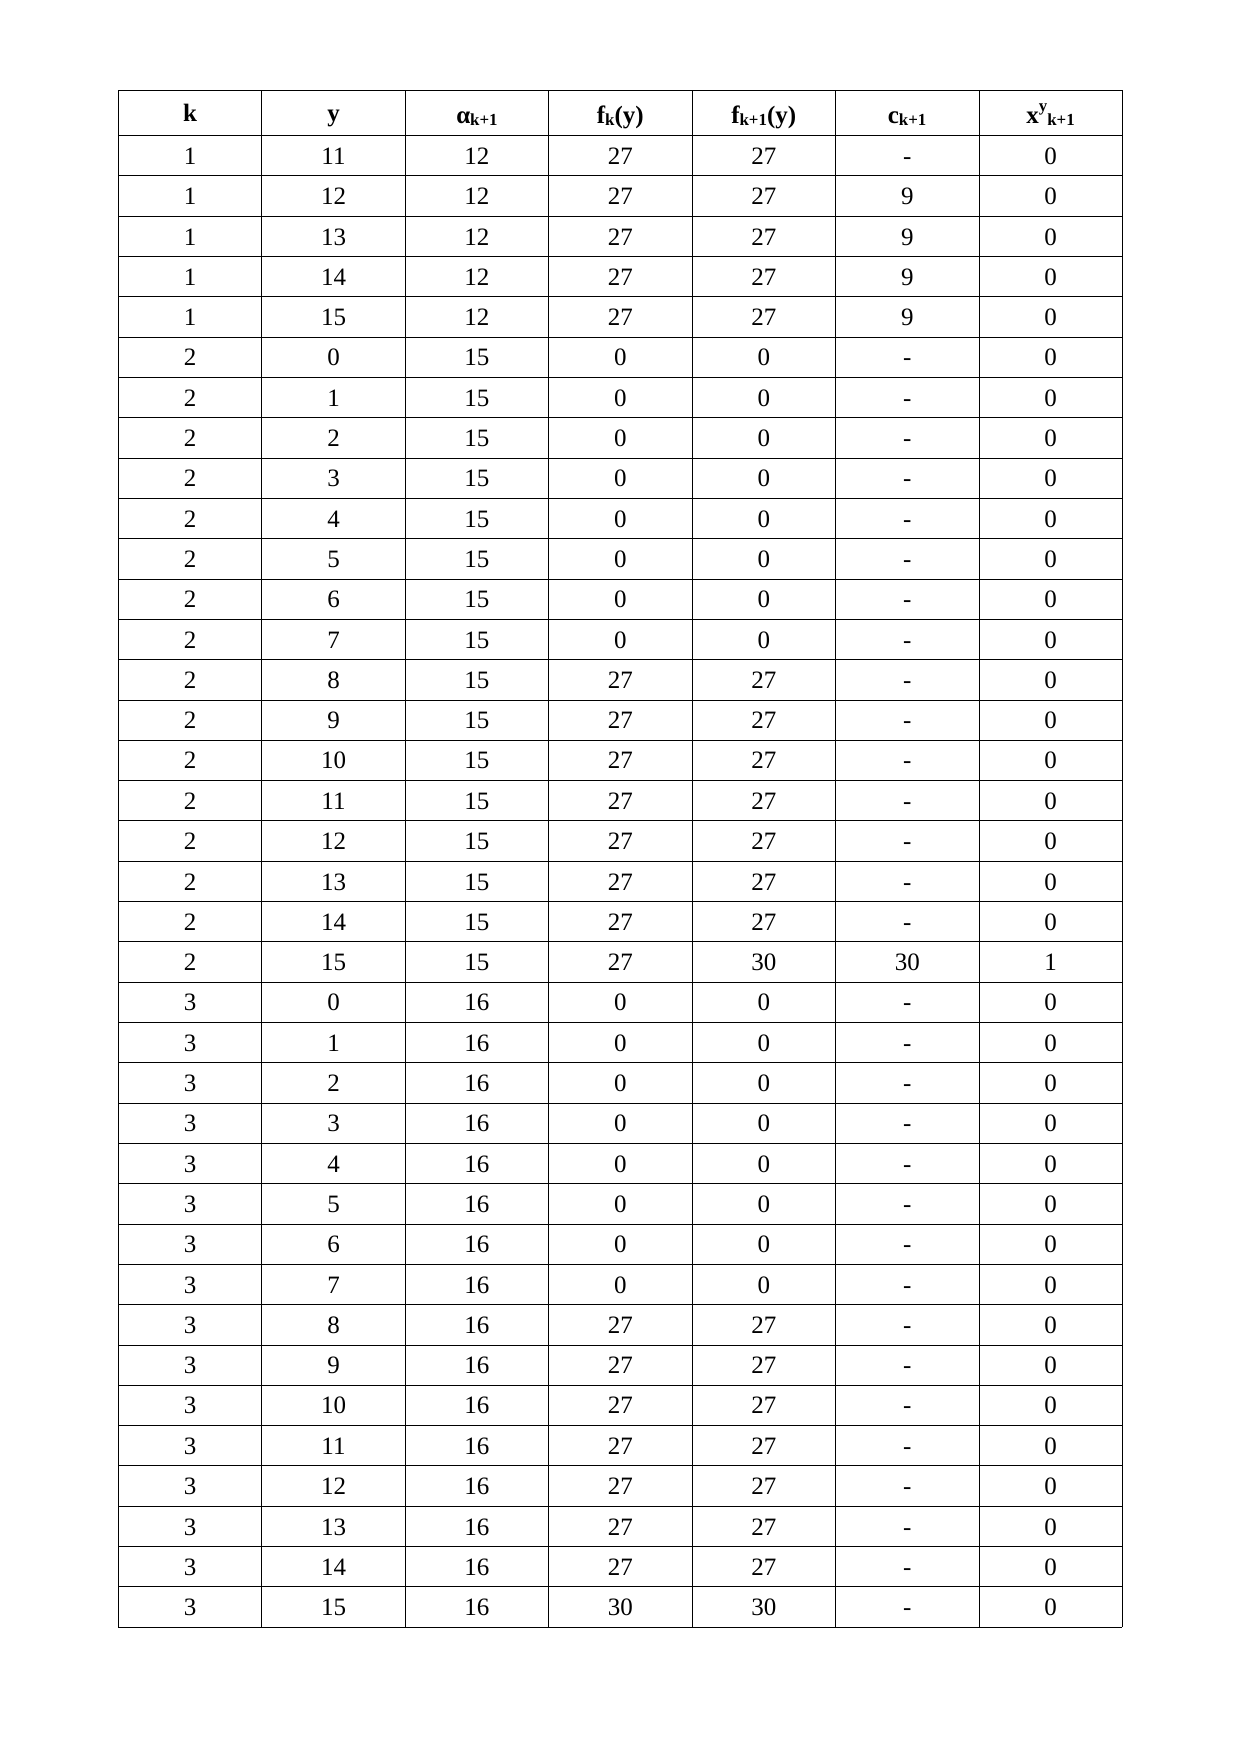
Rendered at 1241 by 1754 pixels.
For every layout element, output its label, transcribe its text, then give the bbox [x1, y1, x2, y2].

table_cell 2 [119, 338, 261, 377]
table_cell 2 [119, 539, 261, 578]
table_cell 0 [693, 1184, 835, 1223]
table_cell 7 [262, 1265, 405, 1304]
table_cell 15 [406, 902, 548, 941]
table_cell 0 [980, 781, 1122, 820]
table_cell 15 [406, 660, 548, 699]
table_cell 8 [262, 1305, 405, 1344]
table_cell 16 [406, 1104, 548, 1143]
table_cell 10 [262, 741, 405, 780]
table_cell 0 [980, 1466, 1122, 1506]
table_cell 1 [119, 176, 261, 216]
table_cell 0 [980, 1144, 1122, 1183]
table_cell y [262, 91, 405, 135]
table_cell 0 [980, 983, 1122, 1022]
table_cell 1 [119, 136, 261, 175]
table_cell 2 [119, 378, 261, 417]
table_cell 0 [980, 1346, 1122, 1385]
table_cell αk+1 [406, 91, 548, 135]
table_cell 12 [406, 257, 548, 296]
table_cell 15 [406, 620, 548, 659]
table_cell - [836, 1346, 979, 1385]
table_cell 9 [836, 257, 979, 296]
table_cell 0 [980, 257, 1122, 296]
table_cell 0 [693, 1104, 835, 1143]
table_cell 27 [549, 821, 692, 861]
table_cell 0 [980, 660, 1122, 699]
table_cell 15 [406, 862, 548, 901]
table_cell 0 [980, 378, 1122, 417]
table_cell 5 [262, 539, 405, 578]
table_cell 3 [119, 1386, 261, 1425]
table_cell 0 [693, 499, 835, 538]
table_cell 15 [406, 942, 548, 982]
table_cell 0 [980, 176, 1122, 216]
table_cell 27 [693, 136, 835, 175]
table_cell 0 [549, 338, 692, 377]
table_cell - [836, 338, 979, 377]
table_cell 27 [693, 1305, 835, 1344]
table_cell 27 [693, 297, 835, 337]
table_cell 2 [119, 499, 261, 538]
table_cell 2 [119, 902, 261, 941]
table_cell 3 [119, 1346, 261, 1385]
table_cell 15 [262, 297, 405, 337]
table_cell 27 [549, 176, 692, 216]
table_cell 3 [119, 1265, 261, 1304]
table_cell 27 [549, 781, 692, 820]
table_cell 9 [836, 217, 979, 256]
table_cell 15 [406, 499, 548, 538]
table_cell 0 [980, 297, 1122, 337]
table_cell 27 [549, 1305, 692, 1344]
table_cell 27 [693, 1547, 835, 1586]
table_cell 27 [693, 1466, 835, 1506]
table_cell 27 [693, 701, 835, 740]
table_cell 27 [693, 660, 835, 699]
table_cell 0 [980, 418, 1122, 458]
table_cell 0 [980, 701, 1122, 740]
table_cell 0 [549, 499, 692, 538]
table_cell 12 [262, 821, 405, 861]
table_cell - [836, 418, 979, 458]
table_cell 3 [119, 1225, 261, 1264]
table_cell 0 [693, 378, 835, 417]
table_cell 15 [406, 378, 548, 417]
table_cell 3 [262, 1104, 405, 1143]
table_cell 1 [262, 1023, 405, 1062]
table_cell 3 [119, 983, 261, 1022]
table_cell 0 [980, 1386, 1122, 1425]
table_cell 0 [262, 983, 405, 1022]
table_cell 10 [262, 1386, 405, 1425]
table_cell 9 [262, 1346, 405, 1385]
table_cell 12 [406, 217, 548, 256]
table_cell 0 [262, 338, 405, 377]
table_cell 12 [262, 176, 405, 216]
table_cell 15 [406, 741, 548, 780]
table_cell 27 [549, 136, 692, 175]
table_cell 27 [693, 1386, 835, 1425]
table_cell 0 [980, 1063, 1122, 1103]
table_cell 27 [693, 257, 835, 296]
table_cell - [836, 902, 979, 941]
table_cell 27 [693, 217, 835, 256]
table_cell 0 [549, 1144, 692, 1183]
table_cell fk(y) [549, 91, 692, 135]
table_cell - [836, 1466, 979, 1506]
table_cell 16 [406, 1386, 548, 1425]
table_cell 12 [262, 1466, 405, 1506]
table_cell 6 [262, 1225, 405, 1264]
table_cell 16 [406, 1305, 548, 1344]
table_cell 27 [549, 942, 692, 982]
table_cell 16 [406, 1547, 548, 1586]
table_cell 3 [119, 1507, 261, 1546]
table_cell 0 [549, 1265, 692, 1304]
table_cell 16 [406, 983, 548, 1022]
table_cell 15 [406, 821, 548, 861]
table_cell 15 [406, 418, 548, 458]
table_cell - [836, 1386, 979, 1425]
table_cell - [836, 983, 979, 1022]
table_cell 0 [549, 1104, 692, 1143]
table_cell - [836, 1144, 979, 1183]
table_cell 0 [693, 1144, 835, 1183]
table_cell 0 [549, 1063, 692, 1103]
table_cell 0 [980, 580, 1122, 619]
table_cell 0 [980, 1184, 1122, 1223]
table_cell 27 [693, 1346, 835, 1385]
table_cell - [836, 136, 979, 175]
table_cell 0 [980, 1507, 1122, 1546]
table_cell 2 [119, 862, 261, 901]
table_cell 3 [119, 1305, 261, 1344]
table_cell - [836, 862, 979, 901]
table_cell 0 [693, 1225, 835, 1264]
table_cell 1 [119, 257, 261, 296]
table_cell k [119, 91, 261, 135]
table_cell 0 [549, 539, 692, 578]
table_cell 0 [980, 217, 1122, 256]
table_cell 27 [549, 1426, 692, 1465]
table_cell 1 [119, 297, 261, 337]
table_cell 2 [119, 418, 261, 458]
table_cell 0 [549, 1184, 692, 1223]
table_cell - [836, 1265, 979, 1304]
table_cell 16 [406, 1426, 548, 1465]
table_cell 3 [119, 1063, 261, 1103]
table_cell 12 [406, 136, 548, 175]
table_cell 0 [693, 418, 835, 458]
table_cell 12 [406, 176, 548, 216]
table_cell 8 [262, 660, 405, 699]
table_cell 30 [549, 1587, 692, 1627]
table_cell 27 [549, 701, 692, 740]
table_cell 0 [980, 902, 1122, 941]
table_cell - [836, 701, 979, 740]
table_cell 4 [262, 499, 405, 538]
table_cell 3 [119, 1587, 261, 1627]
table_cell 14 [262, 257, 405, 296]
table_cell 0 [549, 983, 692, 1022]
table_cell 27 [693, 781, 835, 820]
table_cell 2 [119, 580, 261, 619]
table_cell 0 [549, 1225, 692, 1264]
table_cell 15 [406, 781, 548, 820]
table_cell 0 [980, 136, 1122, 175]
table_cell 16 [406, 1184, 548, 1223]
table_cell 0 [980, 1587, 1122, 1627]
table_cell 2 [119, 781, 261, 820]
table_cell 15 [262, 942, 405, 982]
table_cell - [836, 459, 979, 498]
table_cell 27 [549, 217, 692, 256]
table_cell 0 [549, 580, 692, 619]
table_cell 13 [262, 1507, 405, 1546]
table_cell 9 [836, 176, 979, 216]
table_cell - [836, 821, 979, 861]
table_cell 27 [693, 821, 835, 861]
table_cell 2 [119, 660, 261, 699]
table_cell 11 [262, 1426, 405, 1465]
table_cell 16 [406, 1265, 548, 1304]
table_cell 0 [980, 1023, 1122, 1062]
table_cell 9 [262, 701, 405, 740]
table_cell ck+1 [836, 91, 979, 135]
table_cell 3 [119, 1104, 261, 1143]
table_cell 0 [980, 1265, 1122, 1304]
table_cell 27 [549, 660, 692, 699]
table_cell 6 [262, 580, 405, 619]
table_cell - [836, 580, 979, 619]
table_cell 1 [262, 378, 405, 417]
table_cell 16 [406, 1023, 548, 1062]
table_cell 27 [549, 1547, 692, 1586]
table_cell 2 [119, 741, 261, 780]
table_cell 0 [693, 1023, 835, 1062]
table_cell 16 [406, 1507, 548, 1546]
table_cell 0 [980, 1305, 1122, 1344]
table_cell 0 [980, 1426, 1122, 1465]
table_cell 0 [693, 1265, 835, 1304]
table_cell 0 [693, 580, 835, 619]
table_cell 16 [406, 1225, 548, 1264]
table_cell 0 [549, 378, 692, 417]
table_cell - [836, 1305, 979, 1344]
table_cell 27 [549, 297, 692, 337]
table_cell 13 [262, 862, 405, 901]
table_cell fk+1(y) [693, 91, 835, 135]
table_cell 27 [549, 862, 692, 901]
table_cell 12 [406, 297, 548, 337]
table_cell 16 [406, 1144, 548, 1183]
table_cell - [836, 1184, 979, 1223]
table_cell 27 [549, 1466, 692, 1506]
table_cell - [836, 660, 979, 699]
table_cell - [836, 620, 979, 659]
table_cell 13 [262, 217, 405, 256]
table_cell - [836, 539, 979, 578]
table_cell 1 [119, 217, 261, 256]
table_cell 7 [262, 620, 405, 659]
table_cell 15 [406, 539, 548, 578]
table_cell 15 [262, 1587, 405, 1627]
table_cell 27 [549, 741, 692, 780]
table_cell 0 [980, 862, 1122, 901]
table_cell 0 [980, 338, 1122, 377]
table_cell 0 [980, 499, 1122, 538]
table_cell 2 [119, 620, 261, 659]
table_cell - [836, 1547, 979, 1586]
table_cell - [836, 1426, 979, 1465]
table_cell - [836, 1587, 979, 1627]
table_cell 3 [119, 1144, 261, 1183]
table_cell 0 [549, 459, 692, 498]
table_cell 27 [693, 741, 835, 780]
table_cell 30 [693, 1587, 835, 1627]
table_cell 0 [980, 620, 1122, 659]
table_cell 27 [549, 1386, 692, 1425]
table_cell 2 [119, 701, 261, 740]
table_cell 16 [406, 1346, 548, 1385]
table_cell 30 [693, 942, 835, 982]
table_cell 0 [980, 741, 1122, 780]
table_cell 0 [980, 1225, 1122, 1264]
table_cell 0 [693, 620, 835, 659]
table_cell 3 [119, 1466, 261, 1506]
table_cell - [836, 1063, 979, 1103]
table_cell 0 [693, 539, 835, 578]
table_cell 3 [119, 1023, 261, 1062]
table_cell xyk+1 [980, 91, 1122, 135]
table_cell 27 [549, 1346, 692, 1385]
table_cell 2 [119, 459, 261, 498]
table_cell 4 [262, 1144, 405, 1183]
table_cell 11 [262, 781, 405, 820]
table_cell 30 [836, 942, 979, 982]
table_cell 27 [693, 902, 835, 941]
table_cell 5 [262, 1184, 405, 1223]
table_cell - [836, 1507, 979, 1546]
table_cell 2 [119, 821, 261, 861]
table_cell 0 [980, 1104, 1122, 1143]
table_cell 0 [693, 1063, 835, 1103]
table_cell - [836, 781, 979, 820]
table_cell 15 [406, 701, 548, 740]
table_cell 0 [980, 459, 1122, 498]
table_cell 3 [119, 1184, 261, 1223]
table_cell 27 [693, 1426, 835, 1465]
table_cell - [836, 1023, 979, 1062]
table_cell - [836, 741, 979, 780]
table_cell 0 [549, 1023, 692, 1062]
table_cell 27 [693, 862, 835, 901]
table_cell 15 [406, 338, 548, 377]
table_cell 3 [119, 1426, 261, 1465]
table_cell - [836, 1225, 979, 1264]
table_cell 2 [262, 418, 405, 458]
table_cell 27 [693, 1507, 835, 1546]
table_cell - [836, 499, 979, 538]
table_cell 1 [980, 942, 1122, 982]
table_cell - [836, 378, 979, 417]
table_cell 2 [119, 942, 261, 982]
table_cell 27 [549, 257, 692, 296]
table_cell 15 [406, 580, 548, 619]
table_cell 9 [836, 297, 979, 337]
table_cell 2 [262, 1063, 405, 1103]
table_cell 0 [549, 620, 692, 659]
table_cell 0 [693, 459, 835, 498]
table_cell 0 [693, 338, 835, 377]
table_cell 27 [549, 902, 692, 941]
table_cell 16 [406, 1587, 548, 1627]
table_cell 0 [693, 983, 835, 1022]
table_cell 0 [980, 1547, 1122, 1586]
table_cell - [836, 1104, 979, 1143]
table_cell 15 [406, 459, 548, 498]
table_cell 16 [406, 1063, 548, 1103]
table_cell 27 [549, 1507, 692, 1546]
table_cell 3 [119, 1547, 261, 1586]
table_cell 27 [693, 176, 835, 216]
table_cell 0 [549, 418, 692, 458]
table_cell 3 [262, 459, 405, 498]
table_cell 0 [980, 539, 1122, 578]
table_cell 14 [262, 902, 405, 941]
table_cell 16 [406, 1466, 548, 1506]
table_cell 0 [980, 821, 1122, 861]
table_cell 14 [262, 1547, 405, 1586]
table_cell 11 [262, 136, 405, 175]
